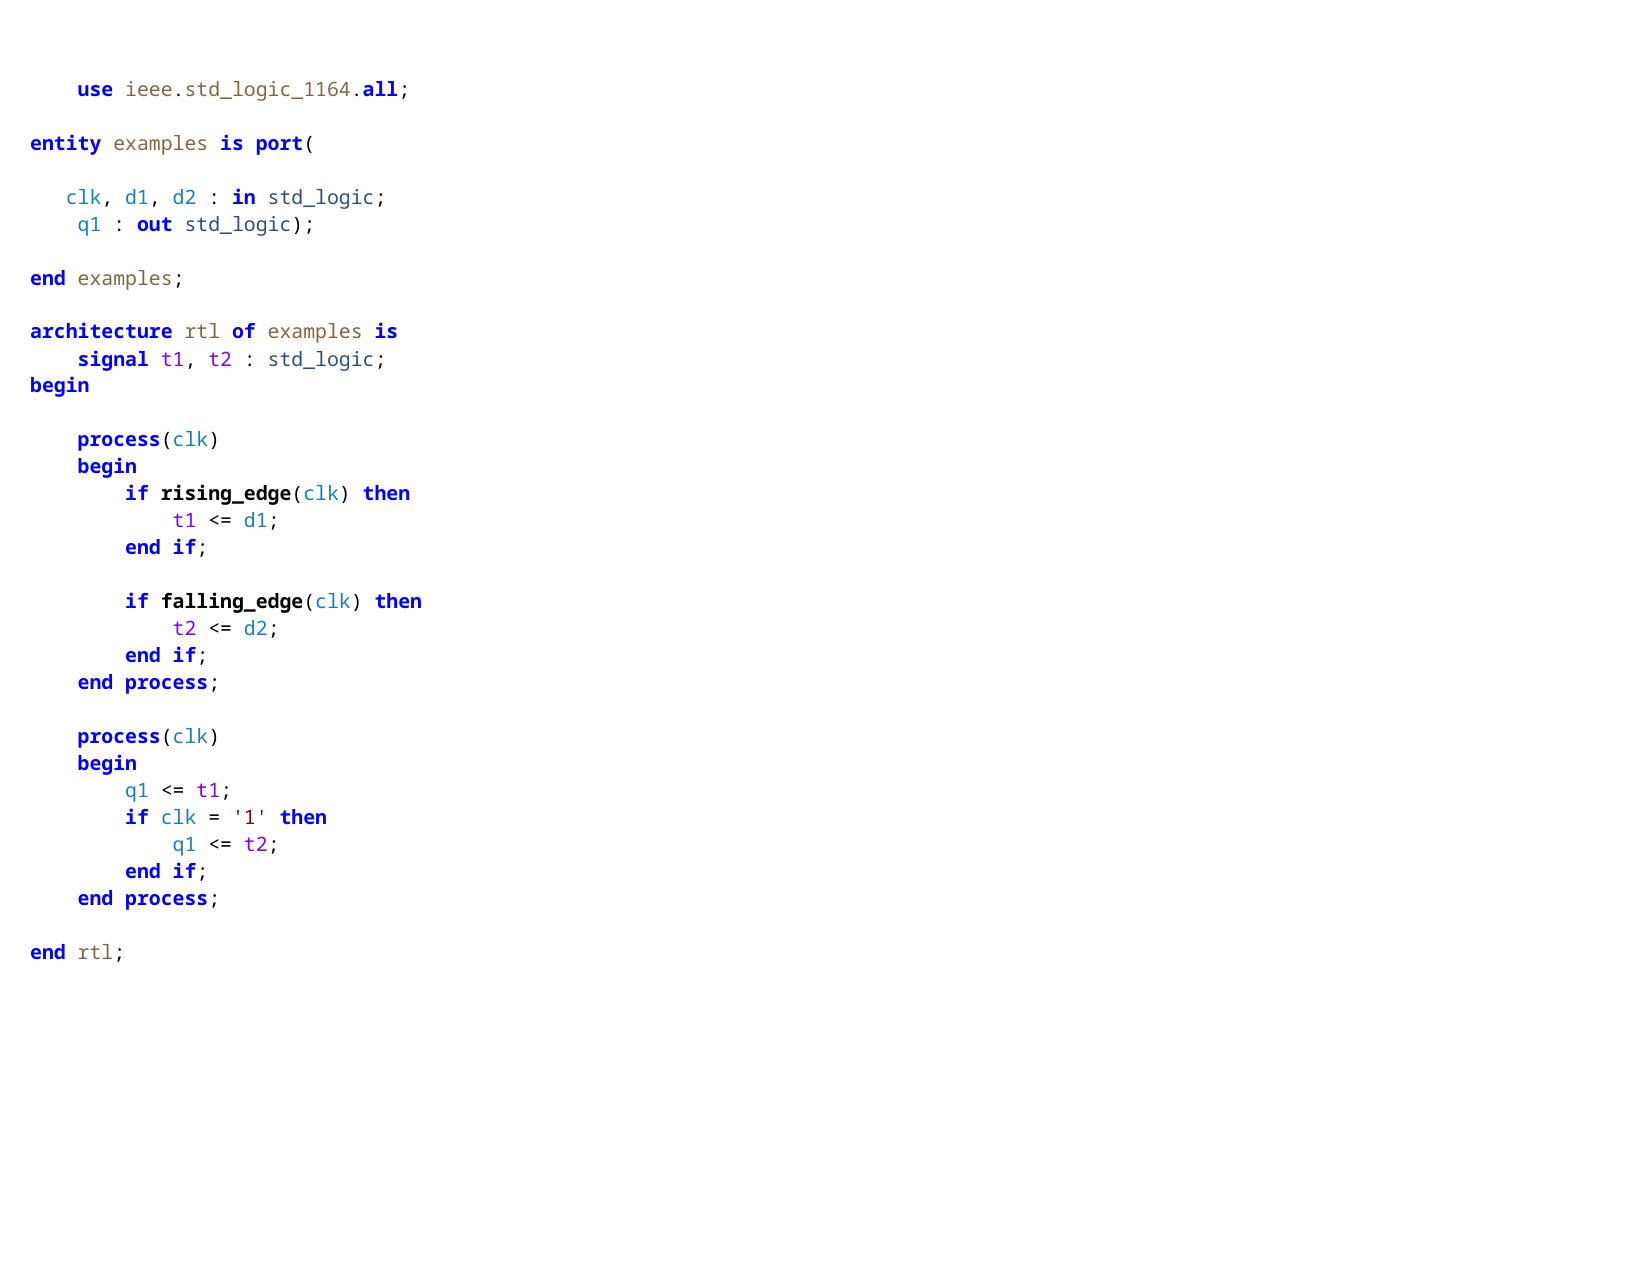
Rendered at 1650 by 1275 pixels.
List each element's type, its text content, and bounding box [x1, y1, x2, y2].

text q1 <= t1; [30, 776, 1620, 803]
text end process; [30, 668, 1620, 696]
text process(clk) [30, 426, 1620, 453]
text end examples; [30, 264, 1620, 291]
text begin [30, 749, 1620, 776]
text t2 <= d2; [30, 614, 1620, 642]
text entity examples is port( [30, 129, 1620, 156]
text q1 <= t2; [30, 830, 1620, 857]
text end process; [30, 884, 1620, 911]
text clk, d1, d2 : in std_logic; [30, 183, 1620, 210]
text end if; [30, 857, 1620, 884]
text end if; [30, 534, 1620, 561]
text signal t1, t2 : std_logic; [30, 345, 1620, 372]
text begin [30, 453, 1620, 480]
text t1 <= d1; [30, 507, 1620, 534]
text end if; [30, 642, 1620, 668]
text if falling_edge(clk) then [30, 588, 1620, 614]
text process(clk) [30, 722, 1620, 749]
text begin [30, 372, 1620, 399]
text use ieee.std_logic_1164.all; [30, 75, 1620, 102]
text if rising_edge(clk) then [30, 480, 1620, 507]
text end rtl; [30, 938, 1620, 965]
text if clk = '1' then [30, 803, 1620, 830]
text q1 : out std_logic); [30, 210, 1620, 237]
text architecture rtl of examples is [30, 318, 1620, 345]
